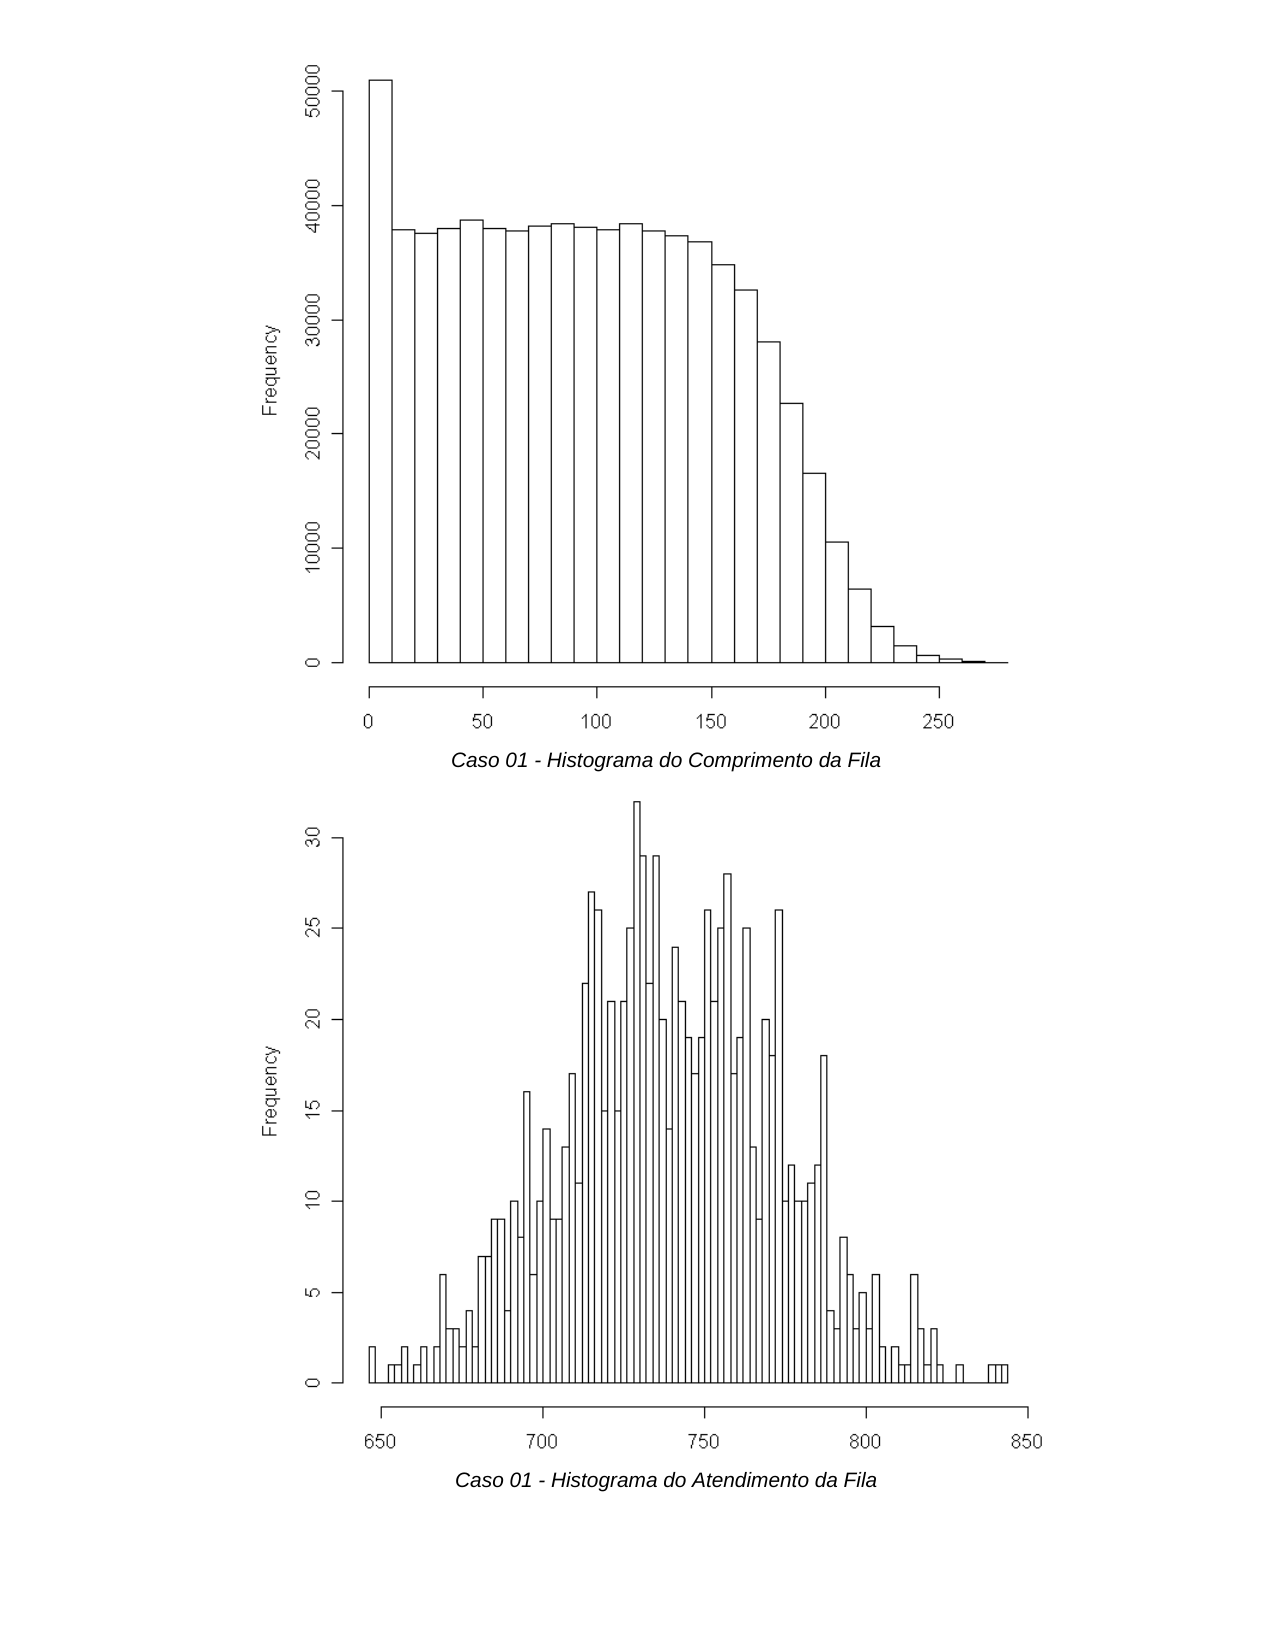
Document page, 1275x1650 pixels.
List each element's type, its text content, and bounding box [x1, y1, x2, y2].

picture [255, 59, 1079, 749]
text Caso 01 - Histograma do Comprimento da Fila [118, 59, 1216, 772]
text Caso 01 - Histograma do Atendimento da Fila [118, 795, 1216, 1492]
picture [255, 794, 1079, 1469]
